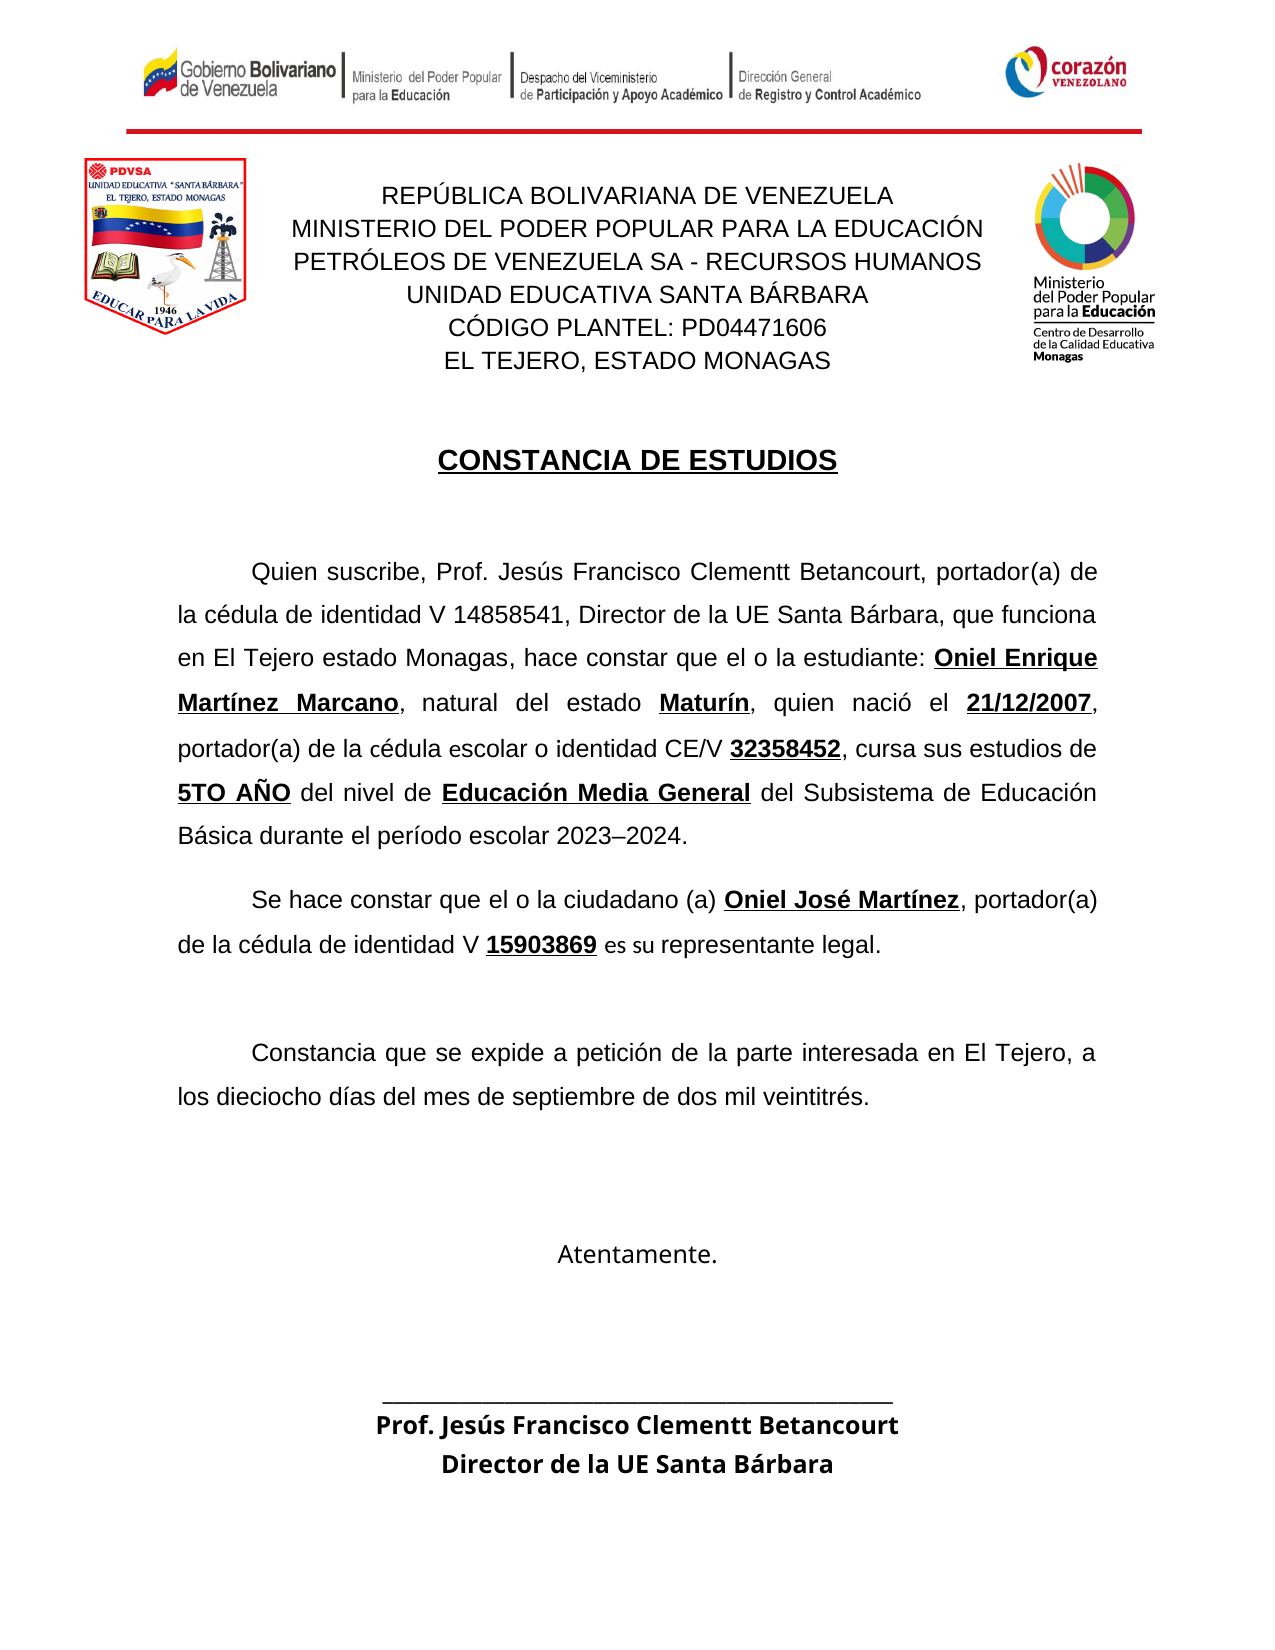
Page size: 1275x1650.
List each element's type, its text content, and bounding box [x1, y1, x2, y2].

text Se hace constar que el o la ciudadano (a) Oniel José Martínez, portador(a) de la cédula de identidad V 15903869 es su representante legal. [177, 885, 1098, 959]
subtitle REPÚBLICA BOLIVARIANA DE VENEZUELA [252, 181, 978, 209]
subtitle CONSTANCIA DE ESTUDIOS [177, 443, 1098, 476]
picture [978, 153, 1200, 377]
subtitle MINISTERIO DEL PODER POPULAR PARA LA EDUCACIÓN [252, 214, 978, 242]
picture [126, 11, 1142, 134]
text Prof. Jesús Francisco Clementt Betancourt [177, 1407, 1098, 1441]
text Director de la UE Santa Bárbara [177, 1447, 1098, 1481]
picture [79, 158, 252, 335]
text UNIDAD EDUCATIVA SANTA BÁRBARA [252, 280, 978, 308]
subtitle PETRÓLEOS DE VENEZUELA SA - RECURSOS HUMANOS [252, 247, 978, 275]
text Constancia que se expide a petición de la parte interesada en El Tejero, a los dieciocho días del mes de septiembre de dos mil veintitrés. [177, 1038, 1098, 1110]
text EL TEJERO, ESTADO MONAGAS [177, 346, 978, 374]
text Quien suscribe, Prof. Jesús Francisco Clementt Betancourt, portador(a) de la cédula de identidad V 14858541, Director de la UE Santa Bárbara, que funciona en El Tejero estado Monagas, hace constar que el o la estudiante: Oniel Enrique Martínez Marcano, natural del estado Maturín, quien nació el 21/12/2007, portador(a) de la cédula escolar o identidad CE/V 32358452, cursa sus estudios de 5TO AÑO del nivel de Educación Media General del Subsistema de Educación Básica durante el período escolar 2023–2024. [177, 557, 1098, 849]
text Atentamente. [177, 1237, 1098, 1271]
text ______________________________________________ [177, 1373, 1098, 1407]
text CÓDIGO PLANTEL: PD04471606 [177, 313, 978, 341]
